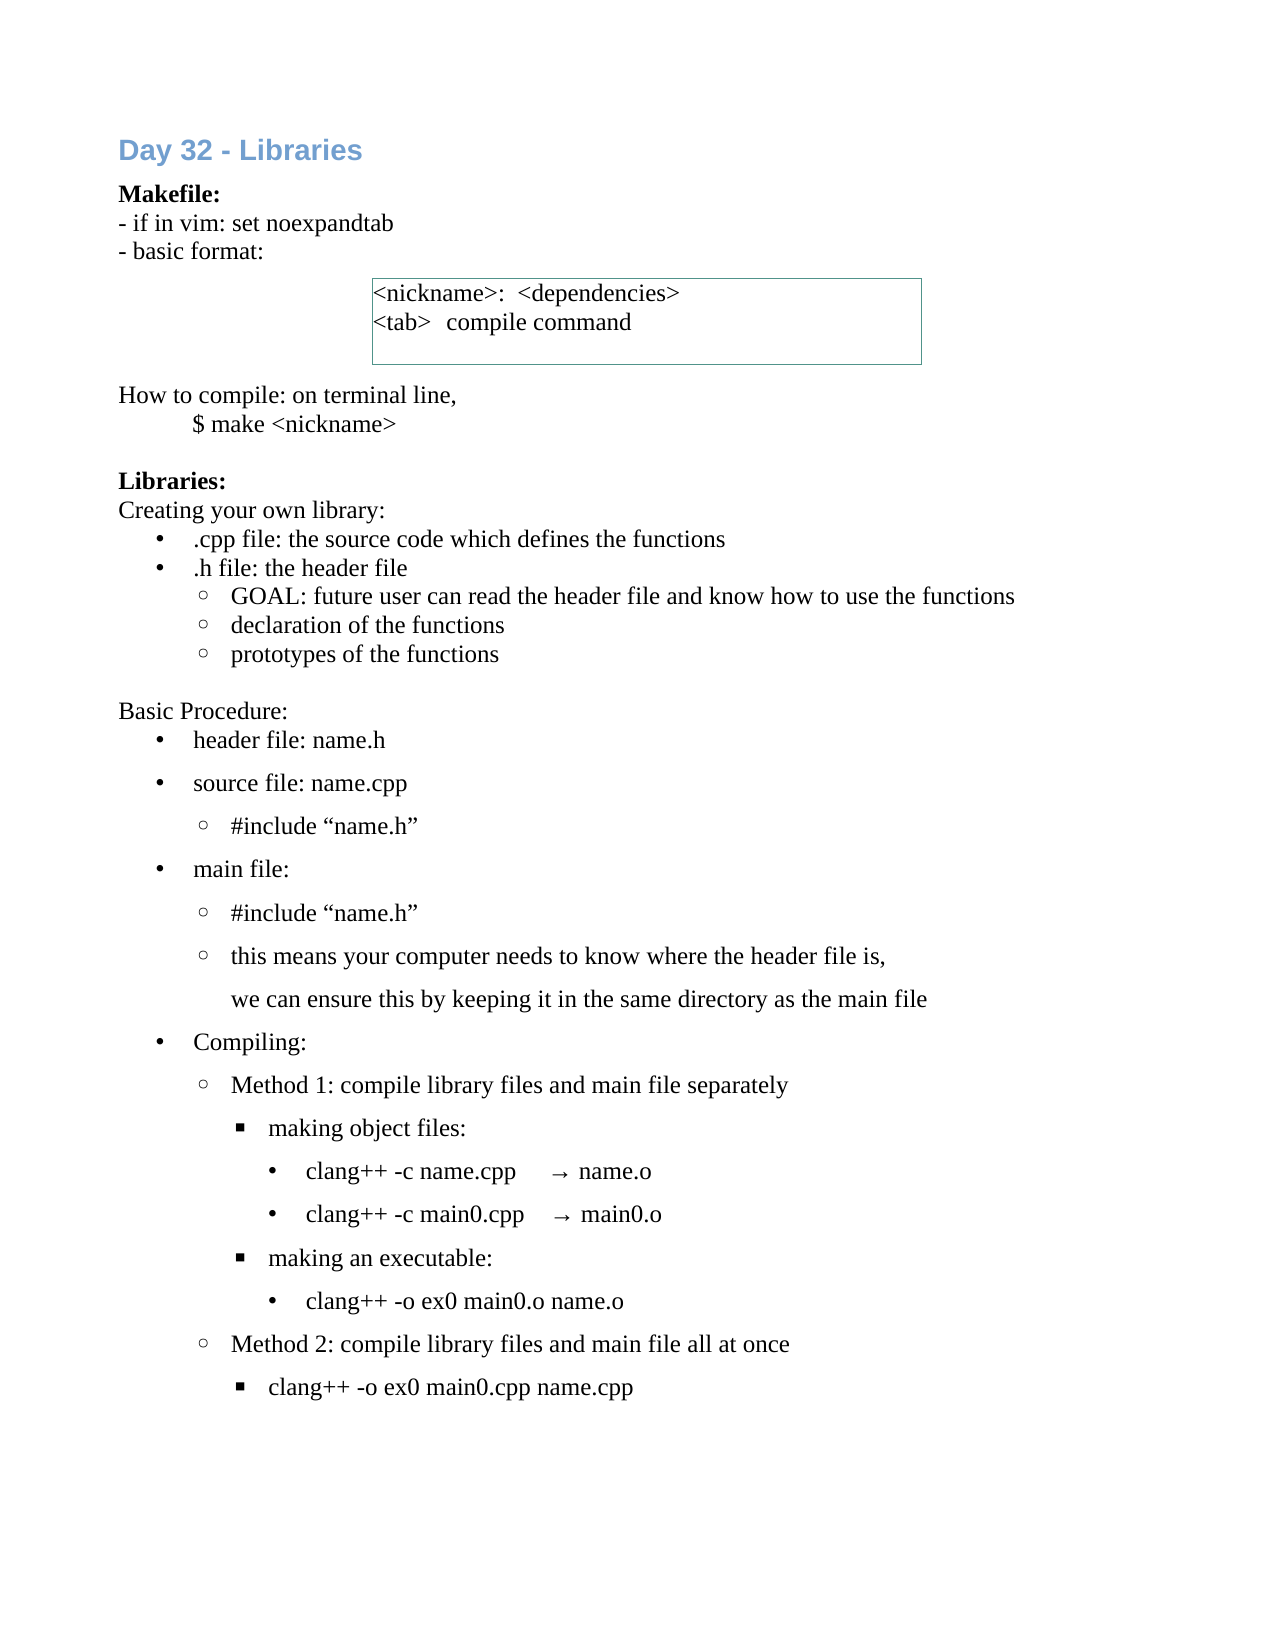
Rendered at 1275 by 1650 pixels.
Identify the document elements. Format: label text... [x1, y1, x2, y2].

list clang++ -c main0.cpp → main0.o [268, 1199, 1157, 1228]
text Libraries: [118, 466, 1157, 495]
list source file: name.cpp [156, 768, 1157, 797]
list main file: [156, 854, 1157, 883]
list clang++ -c name.cpp → name.o [268, 1156, 1157, 1185]
subtitle Day 32 - Libraries [118, 133, 1157, 166]
list this means your computer needs to know where the header file is, [193, 941, 1157, 969]
list clang++ -o ex0 main0.o name.o [268, 1286, 1157, 1314]
list clang++ -o ex0 main0.cpp name.cpp [231, 1372, 1157, 1401]
list header file: name.h [156, 725, 1157, 754]
list .h file: the header file [156, 553, 1157, 581]
list Compiling: [156, 1027, 1157, 1056]
list GOAL: future user can read the header file and know how to use the functions [193, 581, 1157, 610]
list .cpp file: the source code which defines the functions [156, 524, 1157, 553]
text Creating your own library: [118, 495, 1157, 524]
list making an executable: [231, 1243, 1157, 1271]
text Basic Procedure: [118, 696, 1157, 725]
list Method 2: compile library files and main file all at once [193, 1329, 1157, 1358]
list #include “name.h” [193, 811, 1157, 840]
list making object files: [231, 1113, 1157, 1142]
text - if in vim: set noexpandtab [118, 208, 1157, 236]
list #include “name.h” [193, 898, 1157, 926]
list declaration of the functions [193, 610, 1157, 639]
list we can ensure this by keeping it in the same directory as the main file [193, 984, 1157, 1013]
text $ make <nickname> [118, 409, 1157, 438]
text How to compile: on terminal line, [118, 380, 1157, 409]
text Makefile: [118, 179, 1157, 208]
list prototypes of the functions [193, 639, 1157, 668]
text - basic format: [118, 236, 1157, 265]
list Method 1: compile library files and main file separately [193, 1070, 1157, 1099]
